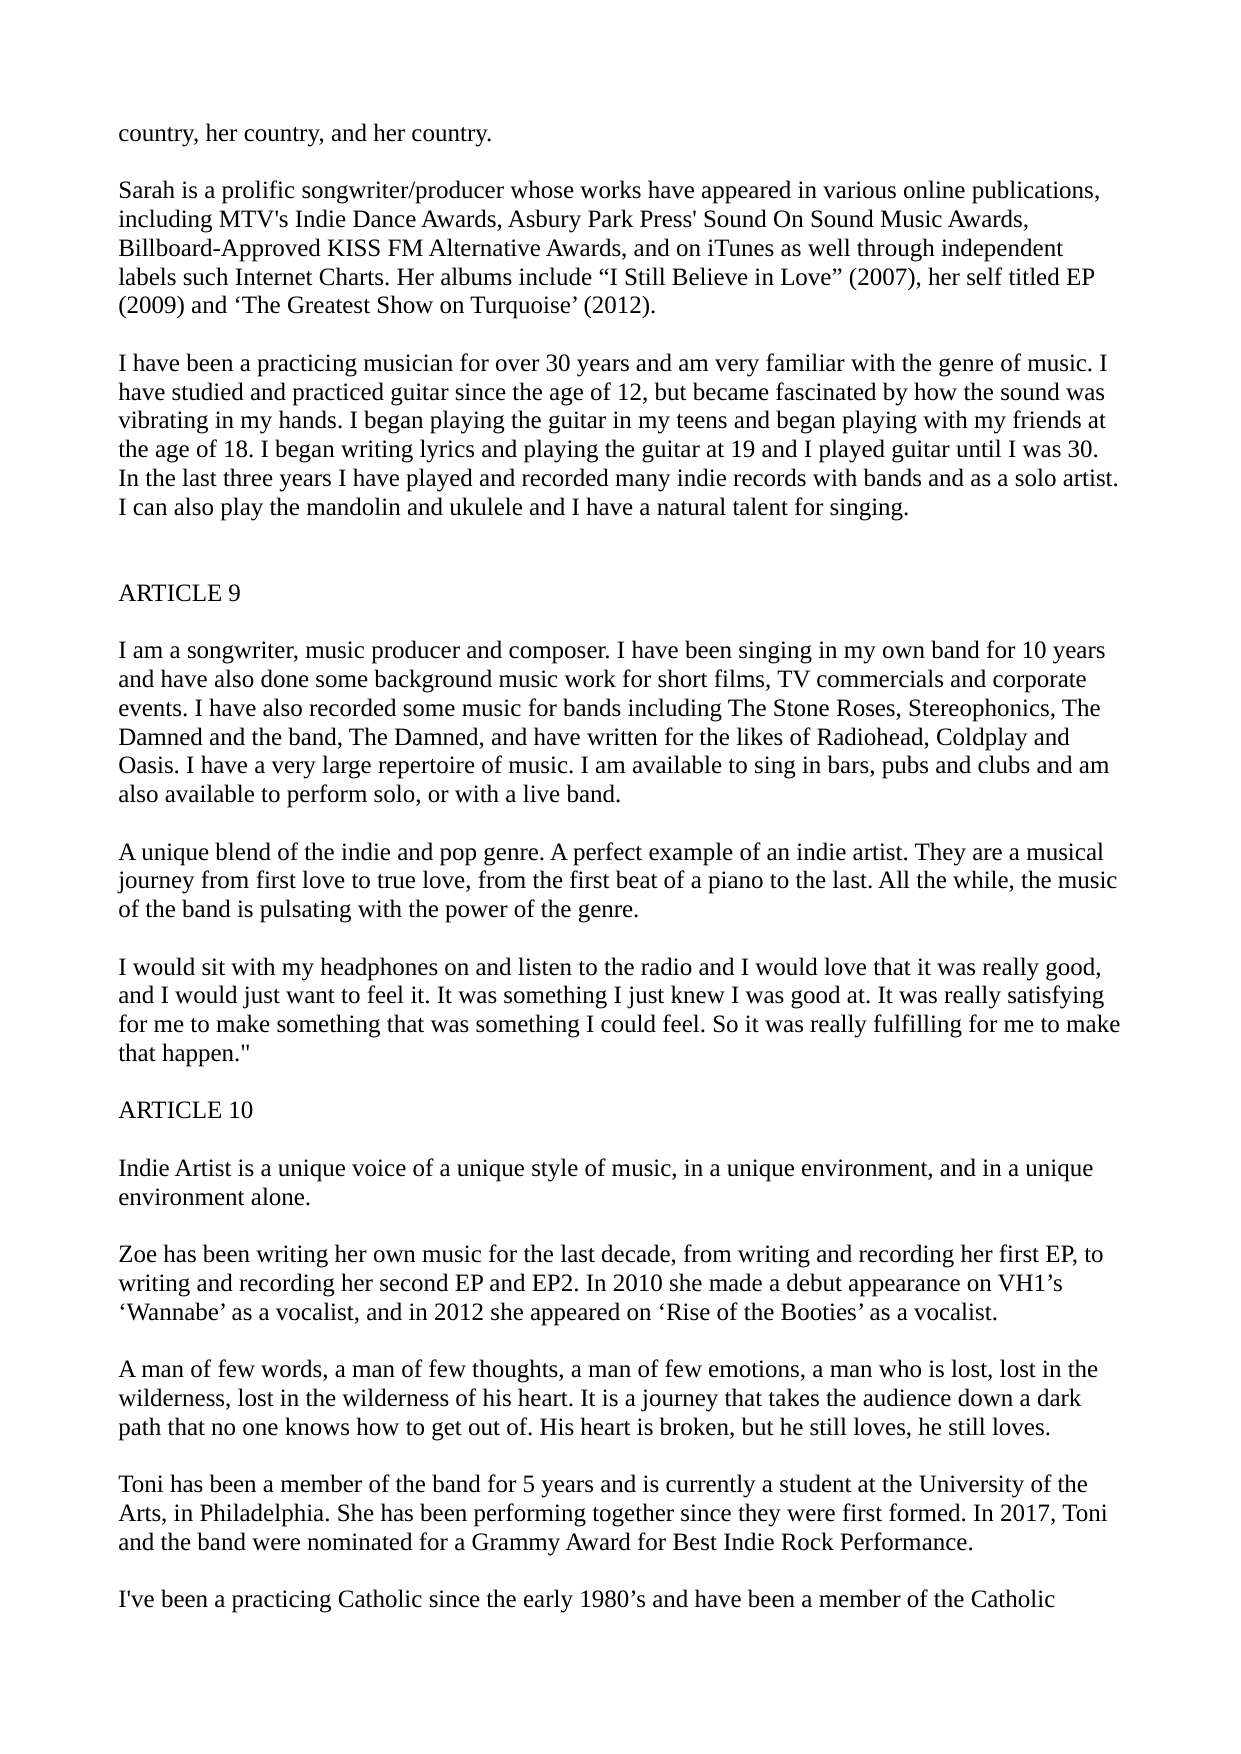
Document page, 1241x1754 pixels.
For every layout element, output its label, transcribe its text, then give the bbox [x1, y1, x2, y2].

text Indie Artist is a unique voice of a unique style of music, in a unique environment, and in a unique environment alone. [118, 1153, 1122, 1211]
text country, her country, and her country. [118, 118, 1122, 147]
text ARTICLE 10 [118, 1096, 1122, 1124]
text I would sit with my headphones on and listen to the radio and I would love that it was really good, and I would just want to feel it. It was something I just knew I was good at. It was really satisfying for me to make something that was something I could feel. So it was really fulfilling for me to make that happen." [118, 952, 1122, 1067]
text I've been a practicing Catholic since the early 1980’s and have been a member of the Catholic [118, 1584, 1122, 1613]
text ARTICLE 9 [118, 578, 1122, 607]
text I have been a practicing musician for over 30 years and am very familiar with the genre of music. I have studied and practiced guitar since the age of 12, but became fascinated by how the sound was vibrating in my hands. I began playing the guitar in my teens and began playing with my friends at the age of 18. I began writing lyrics and playing the guitar at 19 and I played guitar until I was 30. In the last three years I have played and recorded many indie records with bands and as a solo artist. I can also play the mandolin and ukulele and I have a natural talent for singing. [118, 348, 1122, 521]
text Sarah is a prolific songwriter/producer whose works have appeared in various online publications, including MTV's Indie Dance Awards, Asbury Park Press' Sound On Sound Music Awards, Billboard-Approved KISS FM Alternative Awards, and on iTunes as well through independent labels such Internet Charts. Her albums include “I Still Believe in Love” (2007), her self titled EP (2009) and ‘The Greatest Show on Turquoise’ (2012). [118, 176, 1122, 319]
text A man of few words, a man of few thoughts, a man of few emotions, a man who is lost, lost in the wilderness, lost in the wilderness of his heart. It is a journey that takes the audience down a dark path that no one knows how to get out of. His heart is broken, but he still loves, he still loves. [118, 1354, 1122, 1441]
text A unique blend of the indie and pop genre. A perfect example of an indie artist. They are a musical journey from first love to true love, from the first beat of a piano to the last. All the while, the music of the band is pulsating with the power of the genre. [118, 837, 1122, 923]
text Zoe has been writing her own music for the last decade, from writing and recording her first EP, to writing and recording her second EP and EP2. In 2010 she made a debut appearance on VH1’s ‘Wannabe’ as a vocalist, and in 2012 she appeared on ‘Rise of the Booties’ as a vocalist. [118, 1239, 1122, 1326]
text Toni has been a member of the band for 5 years and is currently a student at the University of the Arts, in Philadelphia. She has been performing together since they were first formed. In 2017, Toni and the band were nominated for a Grammy Award for Best Indie Rock Performance. [118, 1469, 1122, 1556]
text I am a songwriter, music producer and composer. I have been singing in my own band for 10 years and have also done some background music work for short films, TV commercials and corporate events. I have also recorded some music for bands including The Stone Roses, Stereophonics, The Damned and the band, The Damned, and have written for the likes of Radiohead, Coldplay and Oasis. I have a very large repertoire of music. I am available to sing in bars, pubs and clubs and am also available to perform solo, or with a live band. [118, 636, 1122, 808]
